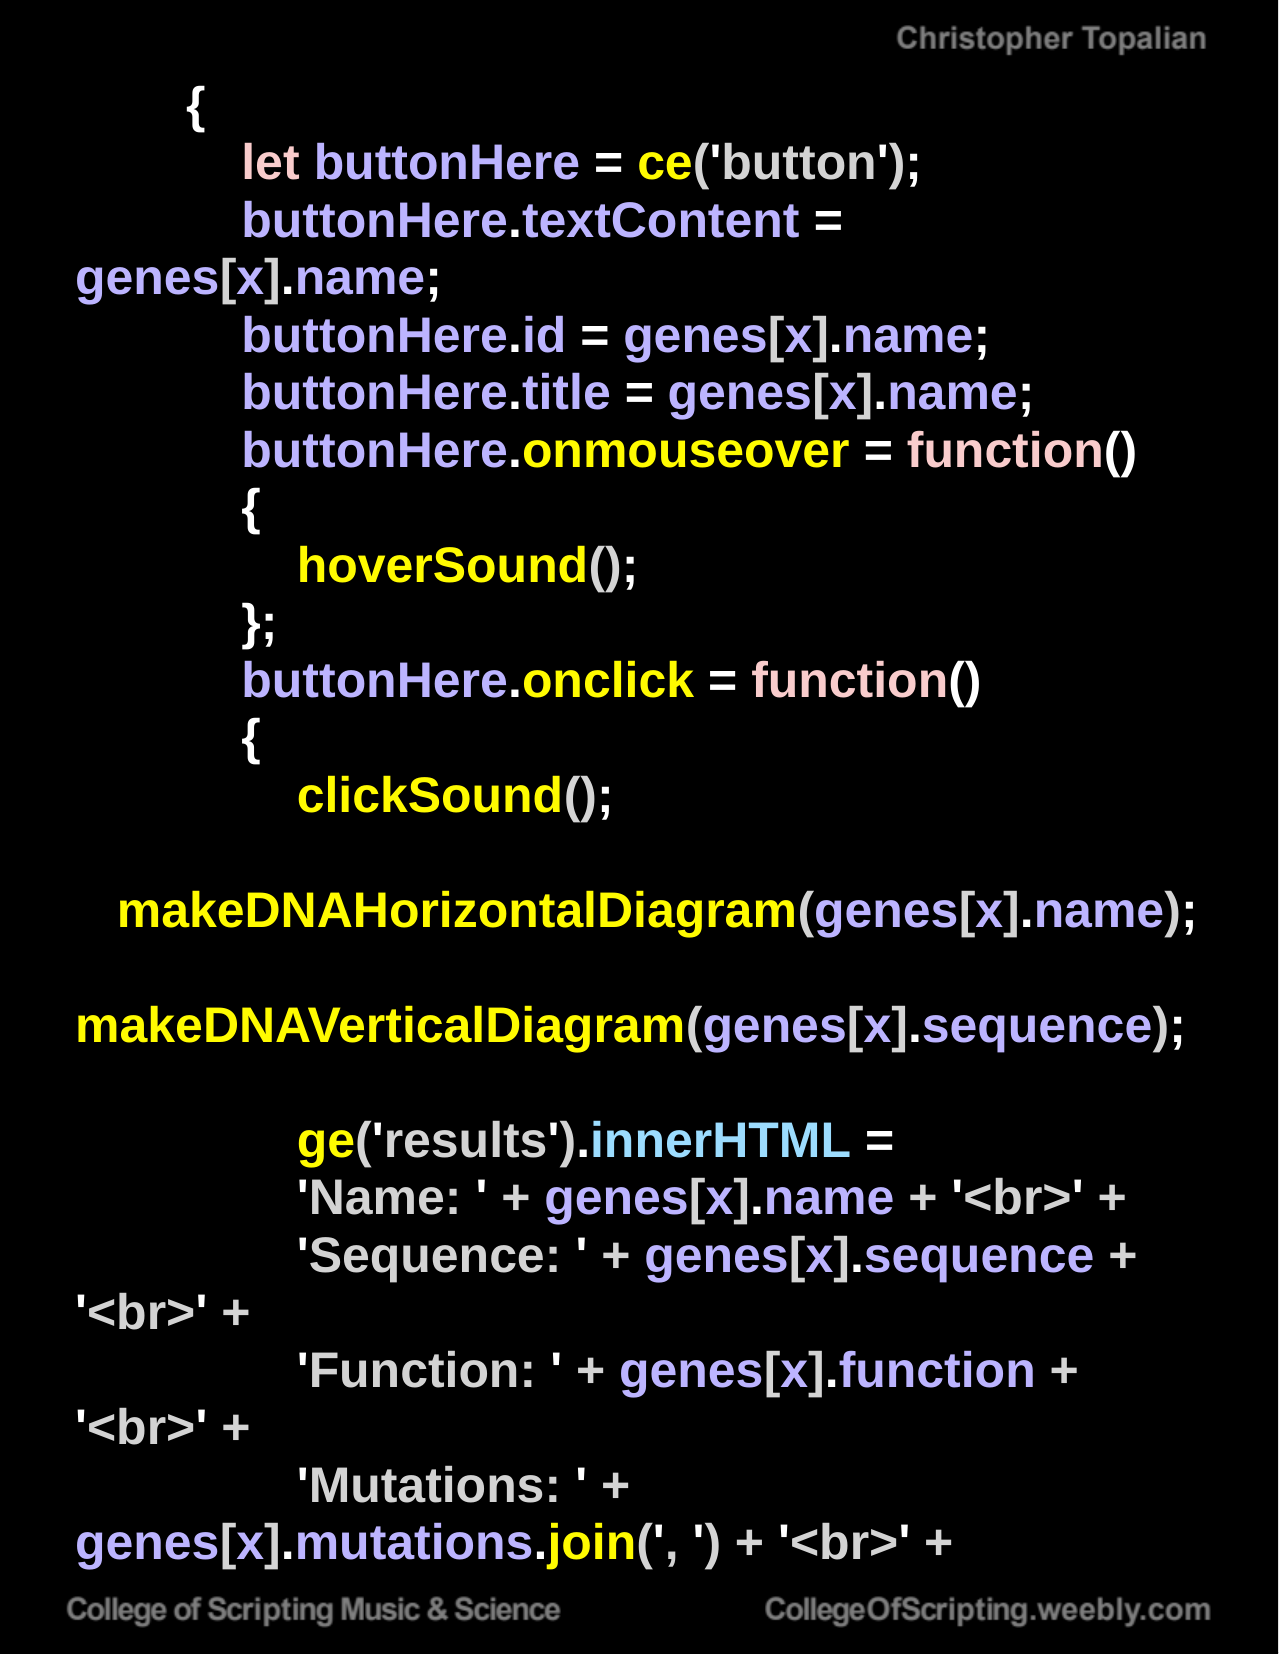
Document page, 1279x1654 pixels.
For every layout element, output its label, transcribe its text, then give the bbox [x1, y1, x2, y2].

text clickSound(); [75, 765, 1203, 822]
text ge('results').innerHTML = [75, 1110, 1203, 1167]
text { [75, 75, 1203, 132]
text buttonHere.onmouseover = function() [75, 420, 1203, 477]
text 'Function: ' + genes[x].function + '<br>' + [75, 1340, 1203, 1455]
text let buttonHere = ce('button'); [75, 132, 1203, 190]
text buttonHere.id = genes[x].name; [75, 305, 1203, 362]
text 'Sequence: ' + genes[x].sequence + '<br>' + [75, 1225, 1203, 1340]
text buttonHere.textContent = genes[x].name; [75, 190, 1203, 305]
text makeDNAHorizontalDiagram(genes[x].name); [75, 880, 1203, 937]
text { [75, 477, 1203, 535]
text }; [75, 592, 1203, 650]
text buttonHere.onclick = function() [75, 650, 1203, 707]
text buttonHere.title = genes[x].name; [75, 362, 1203, 420]
text hoverSound(); [75, 535, 1203, 592]
text makeDNAVerticalDiagram(genes[x].sequence); [75, 937, 1203, 1052]
text 'Mutations: ' + genes[x].mutations.join(', ') + '<br>' + [75, 1455, 1203, 1570]
text { [75, 707, 1203, 765]
text 'Name: ' + genes[x].name + '<br>' + [75, 1167, 1203, 1225]
